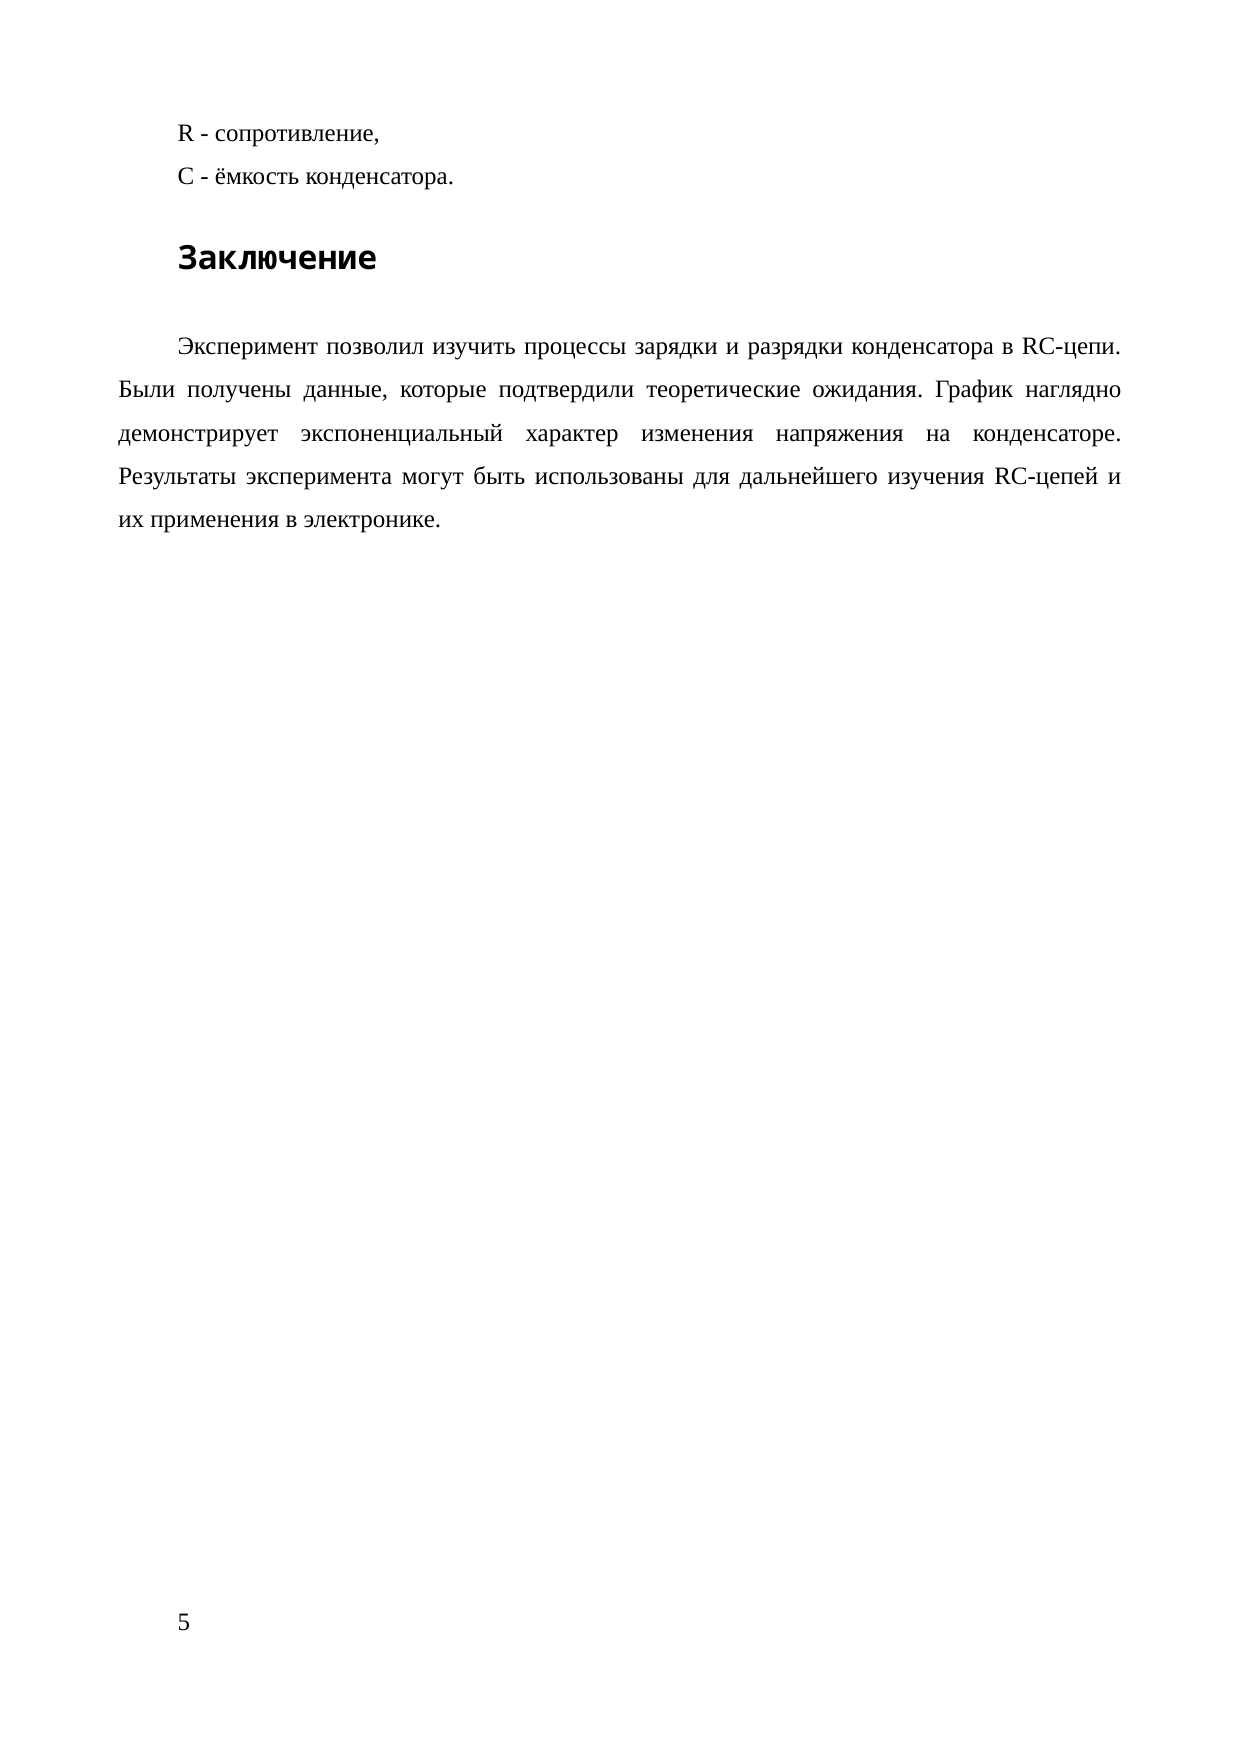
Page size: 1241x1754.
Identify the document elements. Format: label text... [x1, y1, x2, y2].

text Эксперимент позволил изучить процессы зарядки и разрядки конденсатора в RC-цепи. Были получены данные, которые подтвердили теоретические ожидания. График наглядно демонстрирует экспоненциальный характер изменения напряжения на конденсаторе. Результаты эксперимента могут быть использованы для дальнейшего изучения RC-цепей и их применения в электронике. [118, 331, 1122, 533]
subtitle Заключение [118, 234, 1122, 279]
text R - сопротивление, [118, 118, 1122, 147]
text C - ёмкость конденсатора. [118, 161, 1122, 190]
